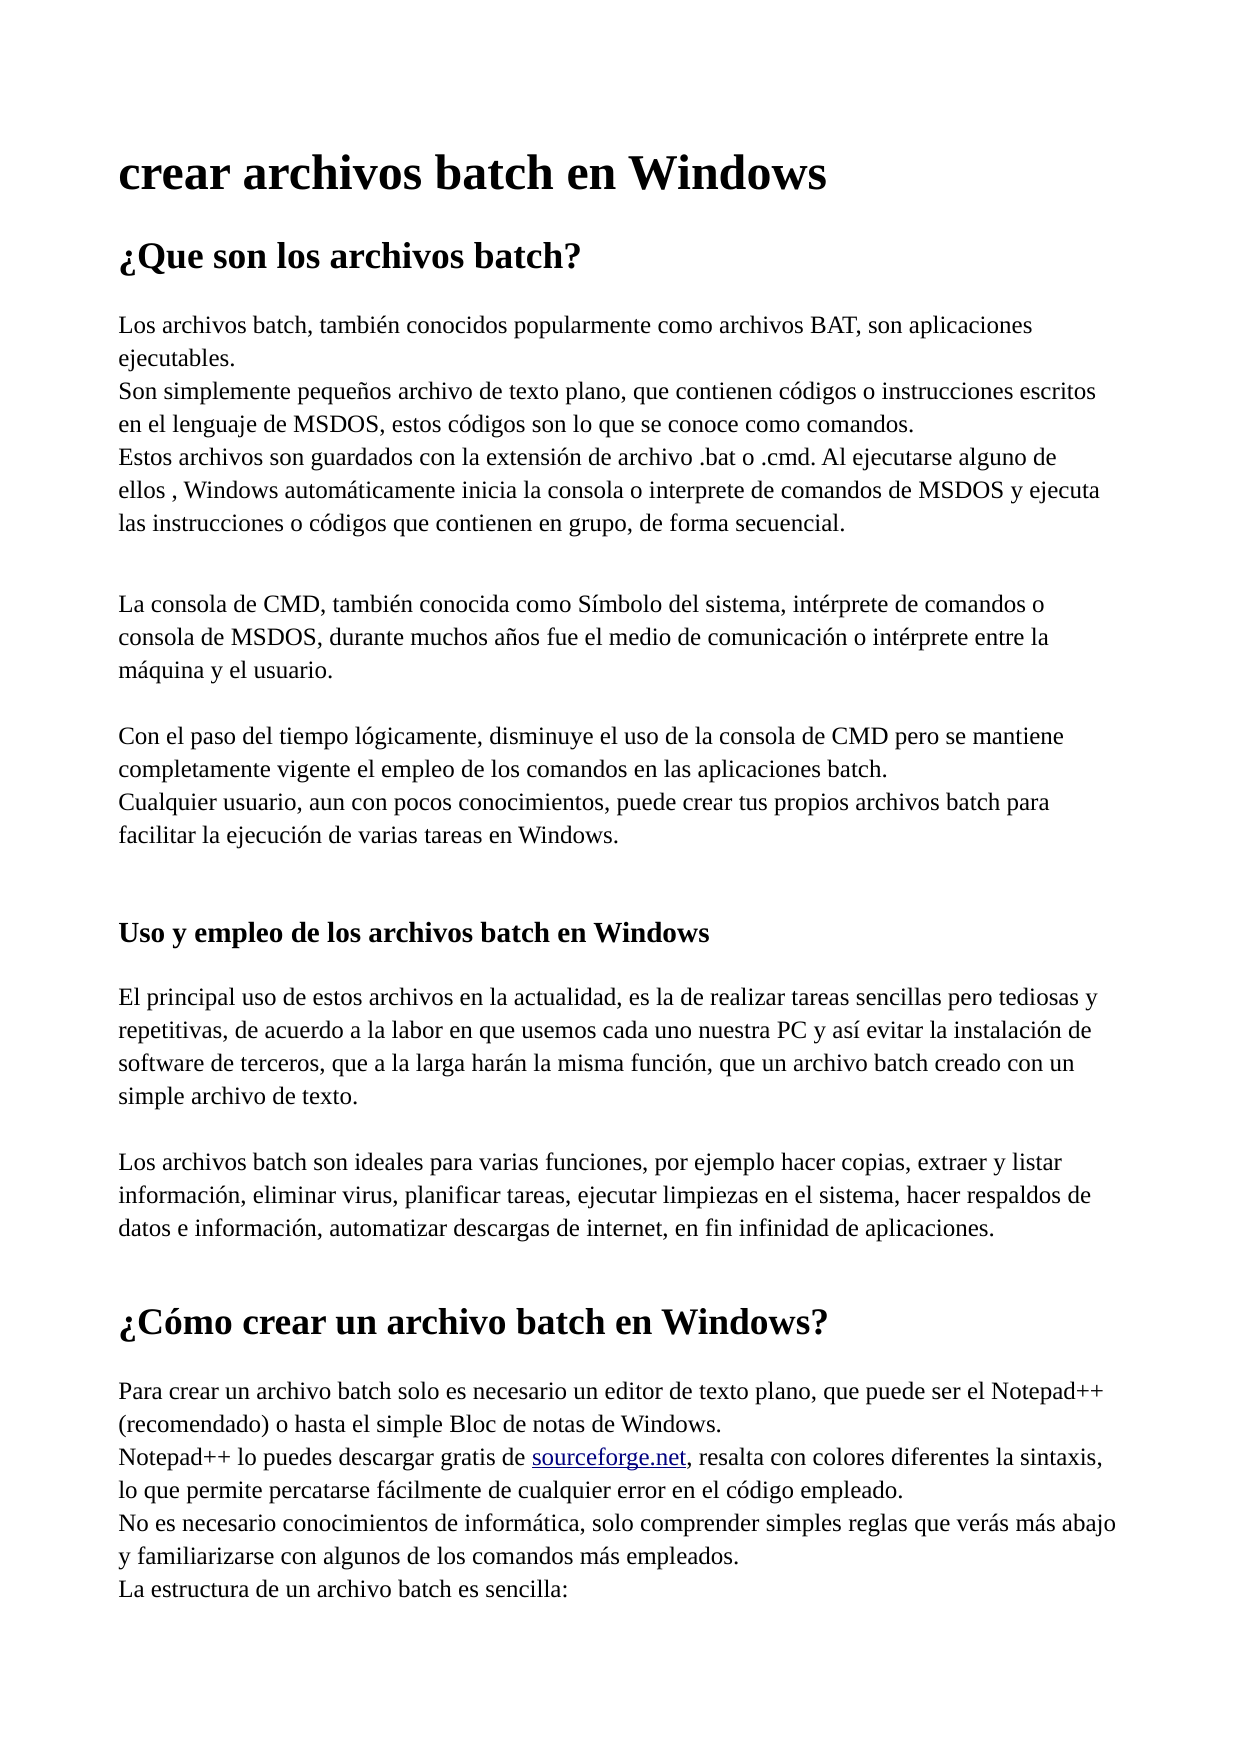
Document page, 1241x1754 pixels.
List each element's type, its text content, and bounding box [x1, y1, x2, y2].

text El principal uso de estos archivos en la actualidad, es la de realizar tareas sencillas pero tediosas y repetitivas, de acuerdo a la labor en que usemos cada uno nuestra PC y así evitar la instalación de software de terceros, que a la larga harán la misma función, que un archivo batch creado con un simple archivo de texto. [118, 949, 1122, 1109]
text Los archivos batch son ideales para varias funciones, por ejemplo hacer copias, extraer y listar información, eliminar virus, planificar tareas, ejecutar limpiezas en el sistema, hacer respaldos de datos e información, automatizar descargas de internet, en fin infinidad de aplicaciones. [118, 1114, 1122, 1242]
subtitle Uso y empleo de los archivos batch en Windows [118, 915, 1122, 949]
subtitle ¿Cómo crear un archivo batch en Windows? [118, 1300, 1122, 1343]
text Para crear un archivo batch solo es necesario un editor de texto plano, que puede ser el Notepad++ (recomendado) o hasta el simple Bloc de notas de Windows. Notepad++ lo puedes descargar gratis de sourceforge.net, resalta con colores diferentes la sintaxis, lo que permite percatarse fácilmente de cualquier error en el código empleado. No es necesario conocimientos de informática, solo comprender simples reglas que verás más abajo y familiarizarse con algunos de los comandos más empleados. La estructura de un archivo batch es sencilla: [118, 1343, 1122, 1603]
subtitle ¿Que son los archivos batch? [118, 234, 1122, 277]
subtitle crear archivos batch en Windows [118, 143, 1122, 201]
text La consola de CMD, también conocida como Símbolo del sistema, intérprete de comandos o consola de MSDOS, durante muchos años fue el medio de comunicación o intérprete entre la máquina y el usuario. Con el paso del tiempo lógicamente, disminuye el uso de la consola de CMD pero se mantiene completamente vigente el empleo de los comandos en las aplicaciones batch. Cualquier usuario, aun con pocos conocimientos, puede crear tus propios archivos batch para facilitar la ejecución de varias tareas en Windows. [118, 556, 1122, 882]
text Los archivos batch, también conocidos popularmente como archivos BAT, son aplicaciones ejecutables. Son simplemente pequeños archivo de texto plano, que contienen códigos o instrucciones escritos en el lenguaje de MSDOS, estos códigos son lo que se conoce como comandos. Estos archivos son guardados con la extensión de archivo .bat o .cmd. Al ejecutarse alguno de ellos , Windows automáticamente inicia la consola o interprete de comandos de MSDOS y ejecuta las instrucciones o códigos que contienen en grupo, de forma secuencial. [118, 277, 1122, 537]
